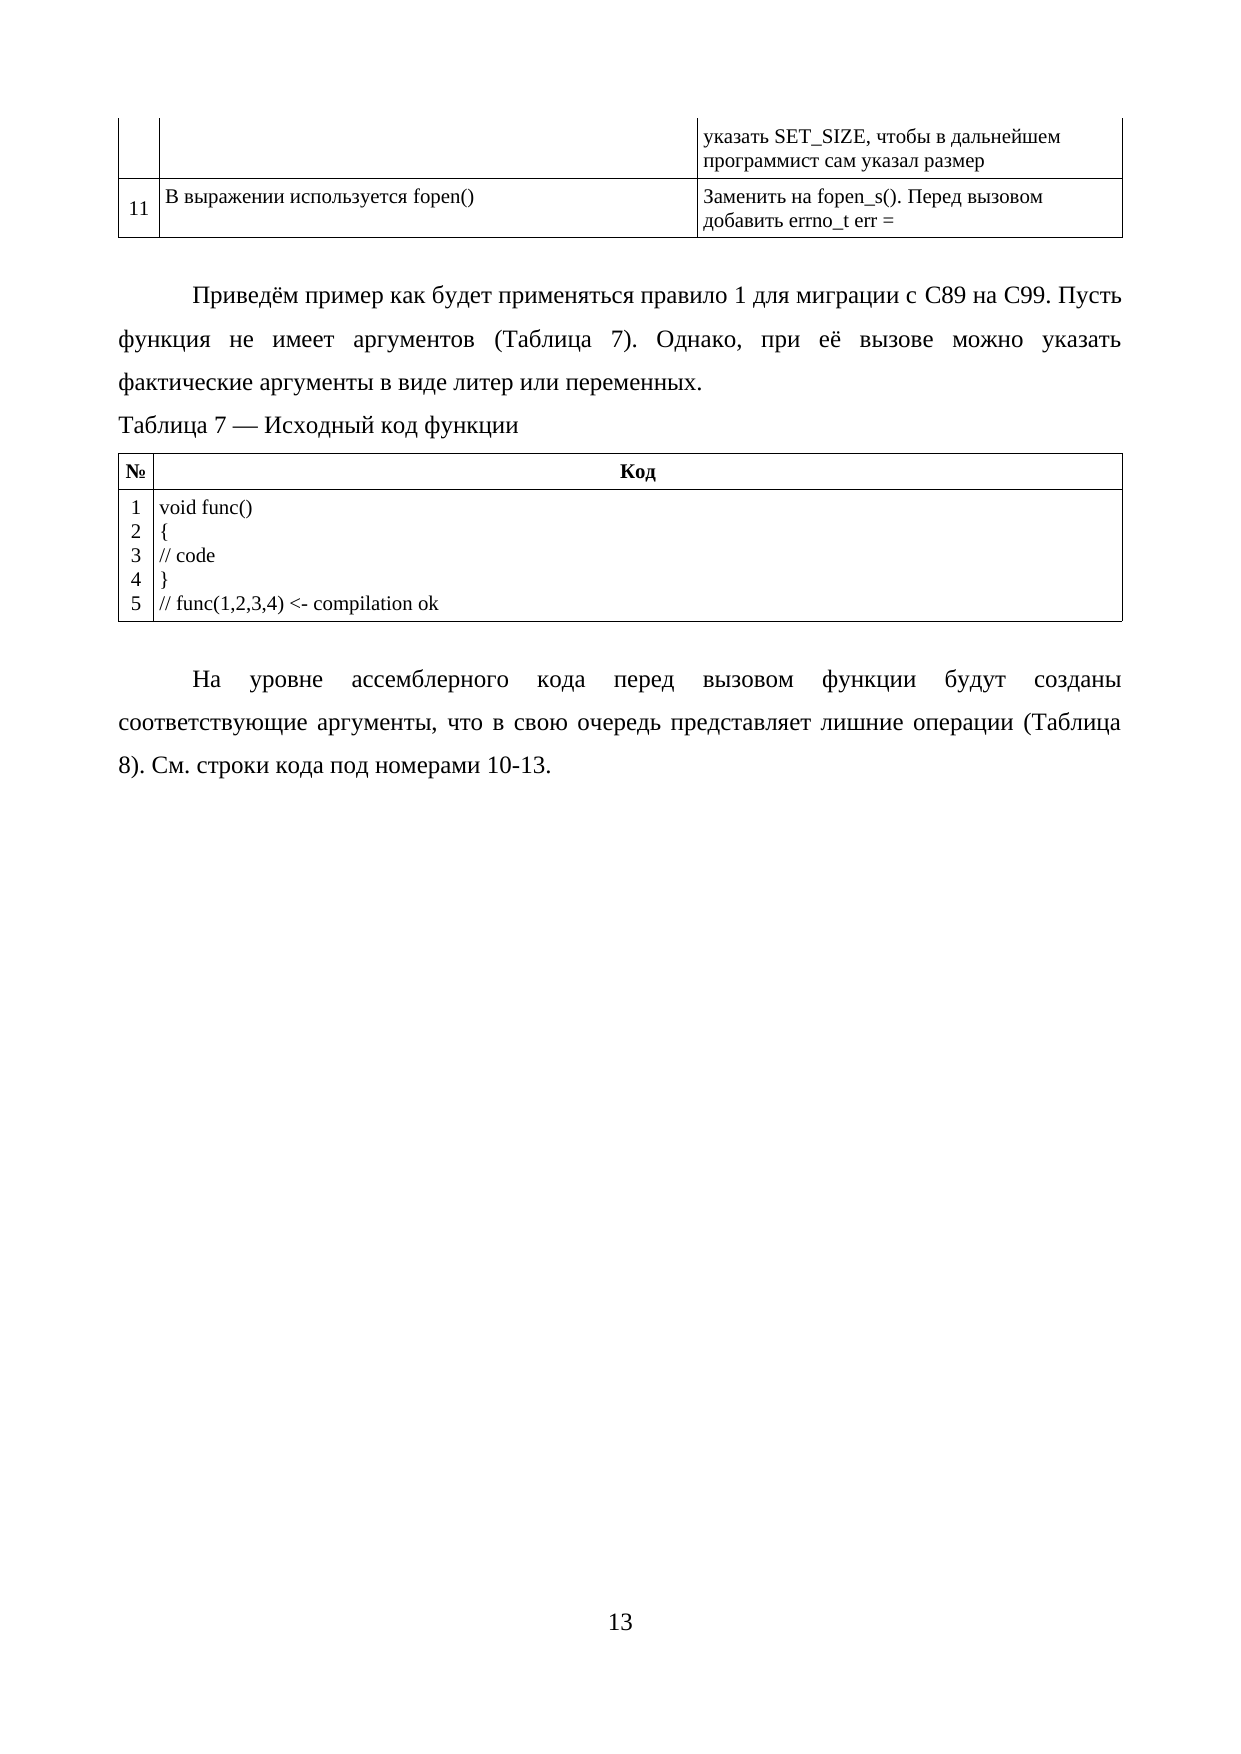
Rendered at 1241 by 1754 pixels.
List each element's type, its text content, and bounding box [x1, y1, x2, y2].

table_cell В выражении используется fopen() [160, 179, 697, 237]
table_cell указать SET_SIZE, чтобы в дальнейшем программист сам указал размер [698, 118, 1122, 178]
text Таблица 7 — Исходный код функции [118, 410, 1122, 439]
text На уровне ассемблерного кода перед вызовом функции будут созданы соответствующие аргументы, что в свою очередь представляет лишние операции (Таблица 8). См. строки кода под номерами 10-13. [118, 664, 1122, 779]
table_cell void func() { // code } // func(1,2,3,4) <- compilation ok [154, 490, 1122, 621]
table_header Код [154, 454, 1122, 489]
table_cell [119, 118, 159, 178]
table_cell [160, 118, 697, 178]
table_header № [119, 454, 153, 489]
text Приведём пример как будет применяться правило 1 для миграции с C89 на C99. Пусть функция не имеет аргументов (Таблица 7). Однако, при её вызове можно указать фактические аргументы в виде литер или переменных. [118, 281, 1122, 396]
table_cell 11 [119, 179, 159, 237]
table_cell Заменить на fopen_s(). Перед вызовом добавить errno_t err = [698, 179, 1122, 237]
table_cell 1 2 3 4 5 [119, 490, 153, 621]
